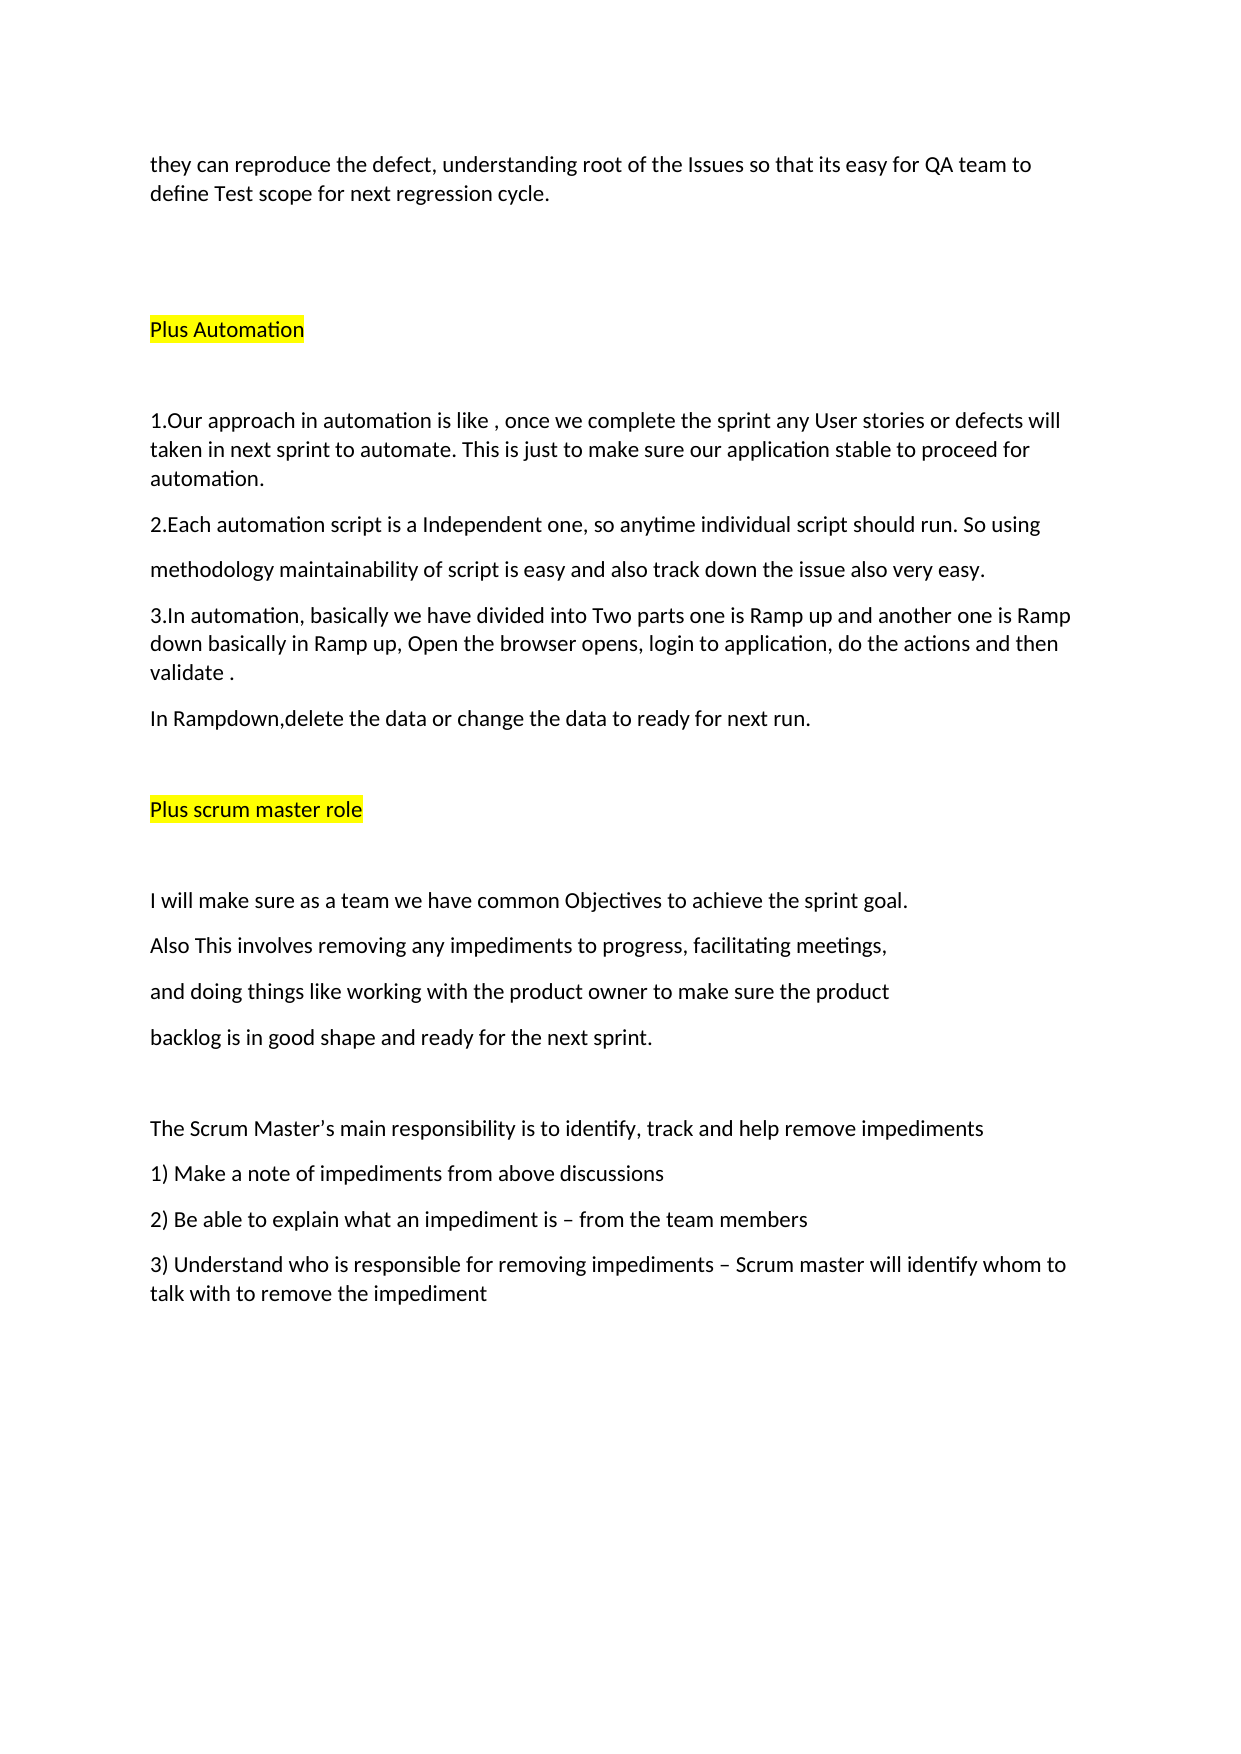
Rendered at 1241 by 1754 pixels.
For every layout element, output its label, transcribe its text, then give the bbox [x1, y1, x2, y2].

text 3) Understand who is responsible for removing impediments – Scrum master will identify whom to talk with to remove the impediment [150, 1250, 1090, 1307]
text they can reproduce the defect, understanding root of the Issues so that its easy for QA team to define Test scope for next regression cycle. [150, 150, 1090, 207]
text 2) Be able to explain what an impediment is – from the team members [150, 1205, 1090, 1233]
text Plus Automation [150, 315, 1090, 343]
text The Scrum Master’s main responsibility is to identify, track and help remove impediments [150, 1114, 1090, 1142]
text I will make sure as a team we have common Objectives to achieve the sprint goal. [150, 886, 1090, 914]
text In Rampdown,delete the data or change the data to ready for next run. [150, 704, 1090, 732]
text and doing things like working with the product owner to make sure the product [150, 977, 1090, 1005]
text Also This involves removing any impediments to progress, facilitating meetings, [150, 932, 1090, 959]
text 2.Each automation script is a Independent one, so anytime individual script should run. So using [150, 510, 1090, 538]
text backlog is in good shape and ready for the next sprint. [150, 1023, 1090, 1051]
text 3.In automation, basically we have divided into Two parts one is Ramp up and another one is Ramp down basically in Ramp up, Open the browser opens, login to application, do the actions and then validate . [150, 601, 1090, 686]
text 1.Our approach in automation is like , once we complete the sprint any User stories or defects will taken in next sprint to automate. This is just to make sure our application stable to proceed for automation. [150, 406, 1090, 492]
text 1) Make a note of impediments from above discussions [150, 1159, 1090, 1187]
text Plus scrum master role [150, 795, 1090, 823]
text methodology maintainability of script is easy and also track down the issue also very easy. [150, 555, 1090, 583]
